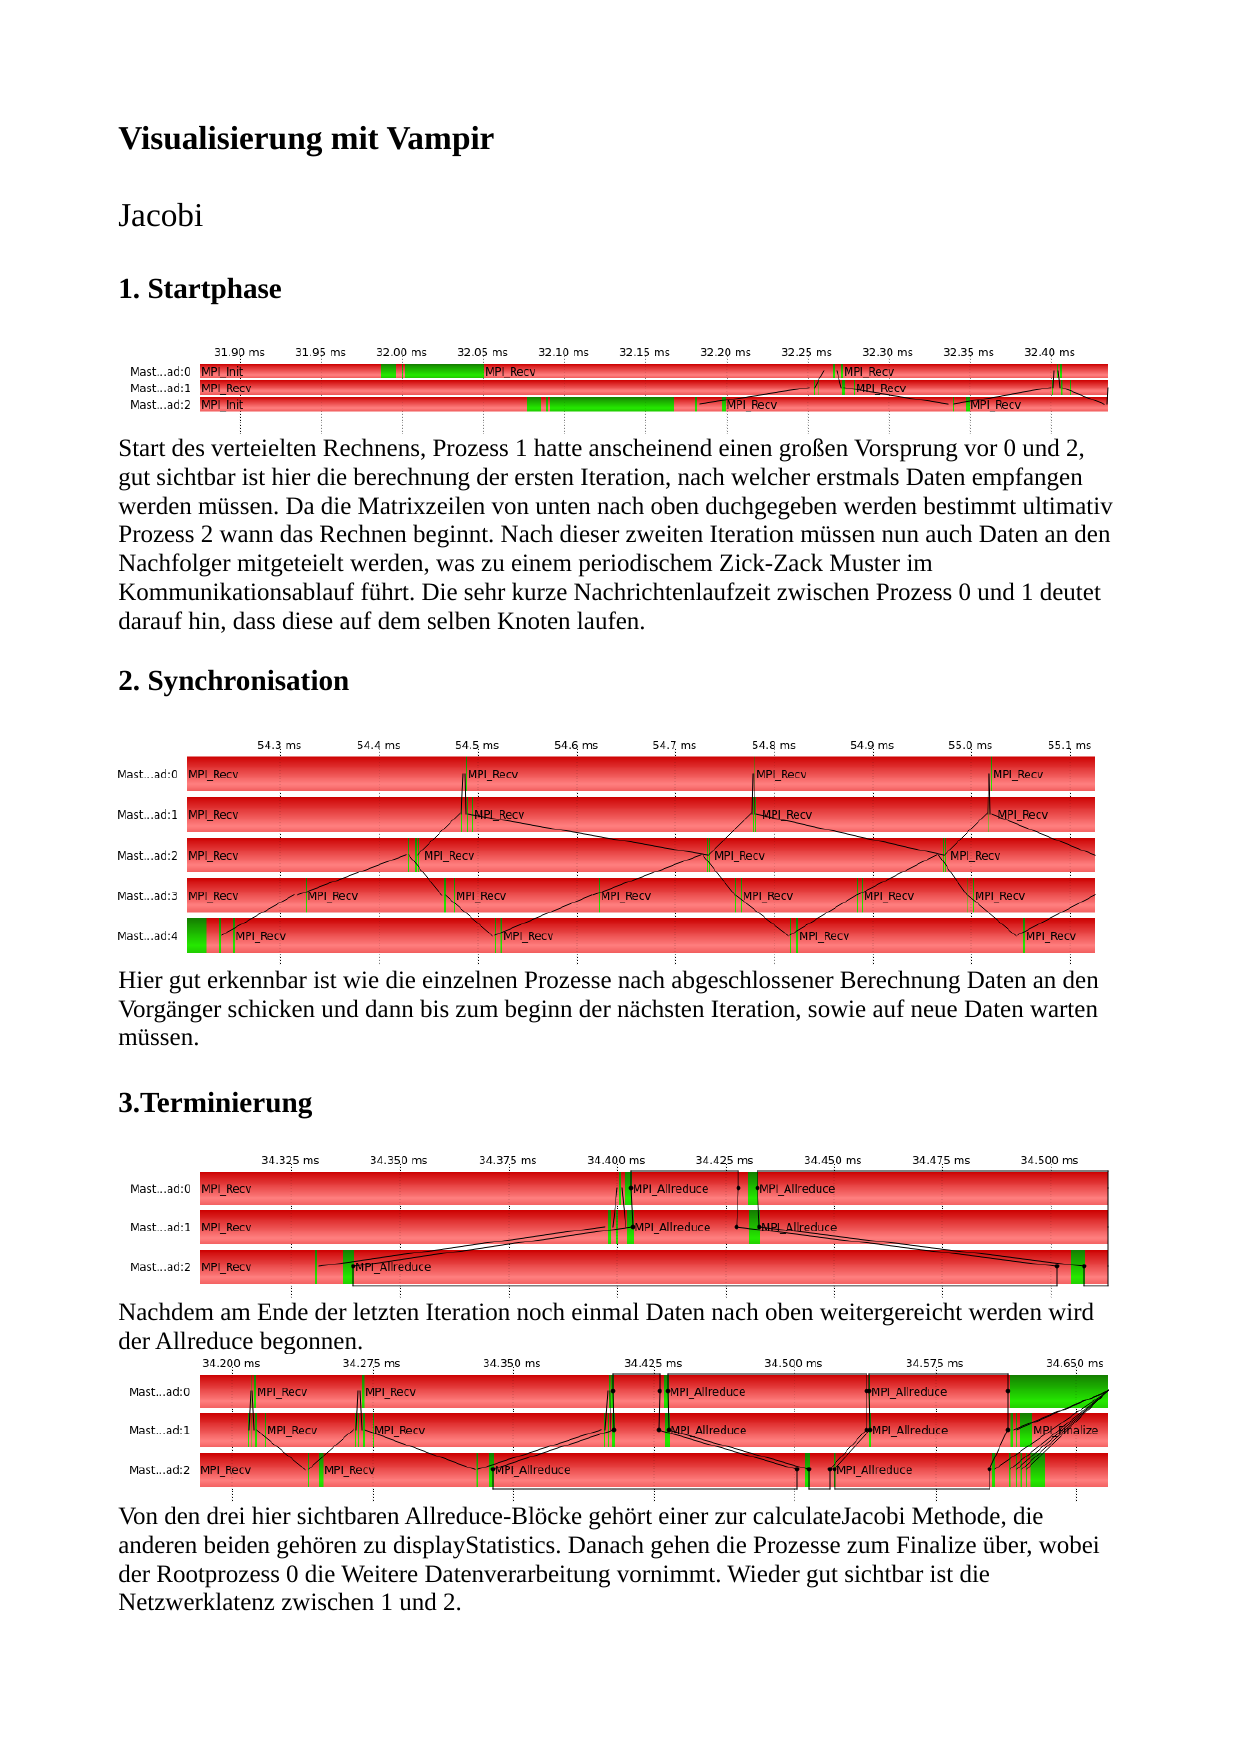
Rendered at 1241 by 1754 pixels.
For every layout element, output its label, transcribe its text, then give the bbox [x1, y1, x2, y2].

picture [118, 343, 1123, 434]
text 2. Synchronisation [118, 663, 1122, 697]
text 1. Startphase [118, 271, 1122, 305]
text Von den drei hier sichtbaren Allreduce-Blöcke gehört einer zur calculateJacobi Methode, die anderen beiden gehören zu displayStatistics. Danach gehen die Prozesse zum Finalize über, wobei der Rootprozess 0 die Weitere Datenverarbeitung vornimmt. Wieder gut sichtbar ist die Netzwerklatenz zwischen 1 und 2. [118, 1502, 1122, 1616]
picture [118, 1151, 1123, 1298]
text 3.Terminierung [118, 1085, 1122, 1118]
text Visualisierung mit Vampir [118, 118, 1122, 156]
text Hier gut erkennbar ist wie die einzelnen Prozesse nach abgeschlossener Berechnung Daten an den Vorgänger schicken und dann bis zum beginn der nächsten Iteration, sowie auf neue Daten warten müssen. [118, 730, 1122, 1051]
text Nachdem am Ende der letzten Iteration noch einmal Daten nach oben weitergereicht werden wird der Allreduce begonnen. [118, 1298, 1122, 1354]
picture [105, 736, 1110, 965]
text Jacobi [118, 195, 1122, 233]
text Start des verteielten Rechnens, Prozess 1 hatte anscheinend einen großen Vorsprung vor 0 und 2, gut sichtbar ist hier die berechnung der ersten Iteration, nach welcher erstmals Daten empfangen werden müssen. Da die Matrixzeilen von unten nach oben duchgegeben werden bestimmt ultimativ Prozess 2 wann das Rechnen beginnt. Nach dieser zweiten Iteration müssen nun auch Daten an den Nachfolger mitgeteielt werden, was zu einem periodischem Zick-Zack Muster im Kommunikationsablauf führt. Die sehr kurze Nachrichtenlaufzeit zwischen Prozess 0 und 1 deutet darauf hin, dass diese auf dem selben Knoten laufen. [118, 434, 1122, 634]
picture [118, 1354, 1123, 1502]
